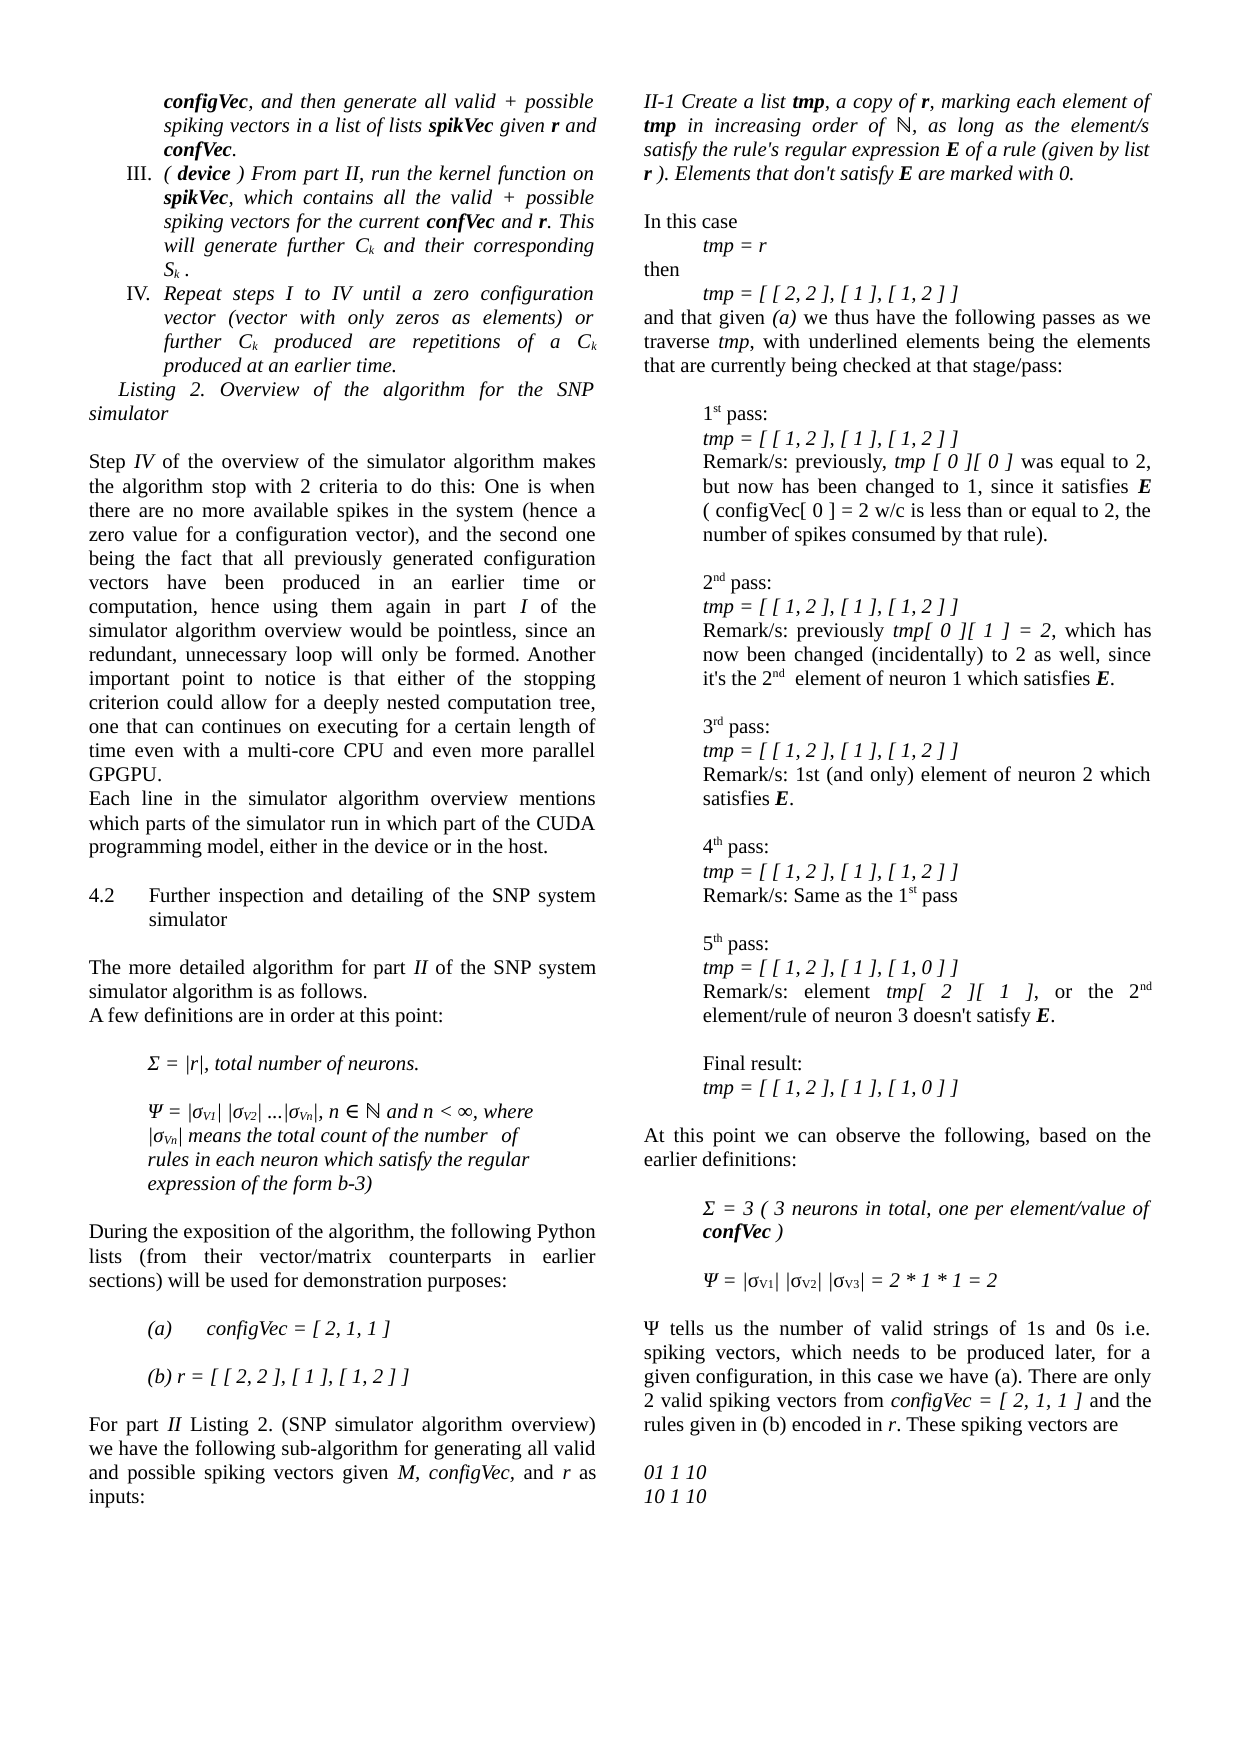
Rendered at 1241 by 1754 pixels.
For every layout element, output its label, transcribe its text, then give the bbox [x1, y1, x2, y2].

list Repeat steps I to IV until a zero configuration vector (vector with only zeros as elements) or further Ck produced are repetitions of a Ck produced at an earlier time. [126, 281, 596, 377]
text A few definitions are in order at this point: [88, 1003, 596, 1027]
text Each line in the simulator algorithm overview mentions which parts of the simulator run in which part of the CUDA programming model, either in the device or in the host. [88, 786, 596, 858]
text tmp = [ [ 1, 2 ], [ 1 ], [ 1, 2 ] ] [703, 858, 1152, 883]
text (a) configVec = [ 2, 1, 1 ] [88, 1316, 596, 1340]
text 3rd pass: [703, 714, 1152, 738]
text II-1 Create a list tmp, a copy of r, marking each element of tmp in increasing order of ℕ, as long as the element/s satisfy the rule's regular expression E of a rule (given by list r ). Elements that don't satisfy E are marked with 0. [644, 88, 1152, 185]
text 2nd pass: [703, 570, 1152, 594]
text Ψ = |σV1| |σV2| |σV3| = 2 * 1 * 1 = 2 [703, 1268, 1152, 1292]
list ( device ) From part II, run the kernel function on spikVec, which contains all the valid + possible spiking vectors for the current confVec and r. This will generate further Ck and their corresponding Sk . [126, 161, 596, 281]
text Remark/s: previously, tmp [ 0 ][ 0 ] was equal to 2, but now has been changed to 1, since it satisfies E ( configVec[ 0 ] = 2 w/c is less than or equal to 2, the number of spikes consumed by that rule). [703, 449, 1152, 546]
text 10 1 10 [644, 1484, 1152, 1508]
text At this point we can observe the following, based on the earlier definitions: [644, 1123, 1152, 1171]
text Remark/s: previously tmp[ 0 ][ 1 ] = 2, which has now been changed (incidentally) to 2 as well, since it's the 2nd element of neuron 1 which satisfies E. [703, 618, 1152, 690]
list configVec, and then generate all valid + possible spiking vectors in a list of lists spikVec given r and confVec. [126, 88, 596, 161]
text For part II Listing 2. (SNP simulator algorithm overview) we have the following sub-algorithm for generating all valid and possible spiking vectors given M, configVec, and r as inputs: [88, 1412, 596, 1508]
subtitle Further inspection and detailing of the SNP system simulator [88, 883, 596, 931]
text then [644, 257, 1152, 281]
text 01 1 10 [644, 1460, 1152, 1484]
text tmp = [ [ 1, 2 ], [ 1 ], [ 1, 0 ] ] [703, 1075, 1152, 1099]
text Ψ = |σV1| |σV2| ...|σVn|, n ∈ ℕ and n < ∞, where [88, 1099, 596, 1123]
text 4th pass: [703, 834, 1152, 858]
text Ψ tells us the number of valid strings of 1s and 0s i.e. spiking vectors, which needs to be produced later, for a given configuration, in this case we have (a). There are only 2 valid spiking vectors from configVec = [ 2, 1, 1 ] and the rules given in (b) encoded in r. These spiking vectors are [644, 1316, 1152, 1436]
text tmp = [ [ 1, 2 ], [ 1 ], [ 1, 2 ] ] [703, 594, 1152, 618]
text tmp = [ [ 1, 2 ], [ 1 ], [ 1, 2 ] ] [703, 425, 1152, 449]
text Remark/s: 1st (and only) element of neuron 2 which satisfies E. [703, 762, 1152, 810]
text Σ = |r|, total number of neurons. [88, 1051, 596, 1075]
text (b) r = [ [ 2, 2 ], [ 1 ], [ 1, 2 ] ] [88, 1364, 596, 1388]
text tmp = [ [ 2, 2 ], [ 1 ], [ 1, 2 ] ] [644, 281, 1152, 305]
text During the exposition of the algorithm, the following Python lists (from their vector/matrix counterparts in earlier sections) will be used for demonstration purposes: [88, 1219, 596, 1292]
text tmp = r [644, 233, 1152, 257]
text Remark/s: Same as the 1st pass [703, 883, 1152, 907]
text 5th pass: [703, 931, 1152, 955]
text The more detailed algorithm for part II of the SNP system simulator algorithm is as follows. [88, 955, 596, 1003]
text tmp = [ [ 1, 2 ], [ 1 ], [ 1, 2 ] ] [703, 738, 1152, 762]
text In this case [644, 209, 1152, 233]
text Remark/s: element tmp[ 2 ][ 1 ], or the 2nd element/rule of neuron 3 doesn't satisfy E. [703, 979, 1152, 1027]
text 1st pass: [703, 401, 1152, 425]
text Final result: [703, 1051, 1152, 1075]
text Step IV of the overview of the simulator algorithm makes the algorithm stop with 2 criteria to do this: One is when there are no more available spikes in the system (hence a zero value for a configuration vector), and the second one being the fact that all previously generated configuration vectors have been produced in an earlier time or computation, hence using them again in part I of the simulator algorithm overview would be pointless, since an redundant, unnecessary loop will only be formed. Another important point to notice is that either of the stopping criterion could allow for a deeply nested computation tree, one that can continues on executing for a certain length of time even with a multi-core CPU and even more parallel GPGPU. [88, 449, 596, 786]
text and that given (a) we thus have the following passes as we traverse tmp, with underlined elements being the elements that are currently being checked at that stage/pass: [644, 305, 1152, 377]
text |σVn| means the total count of the number of rules in each neuron which satisfy the regular expression of the form b-3) [88, 1123, 596, 1195]
text tmp = [ [ 1, 2 ], [ 1 ], [ 1, 0 ] ] [703, 955, 1152, 979]
text Listing 2. Overview of the algorithm for the SNP simulator [88, 377, 596, 425]
text Σ = 3 ( 3 neurons in total, one per element/value of confVec ) [703, 1195, 1152, 1243]
